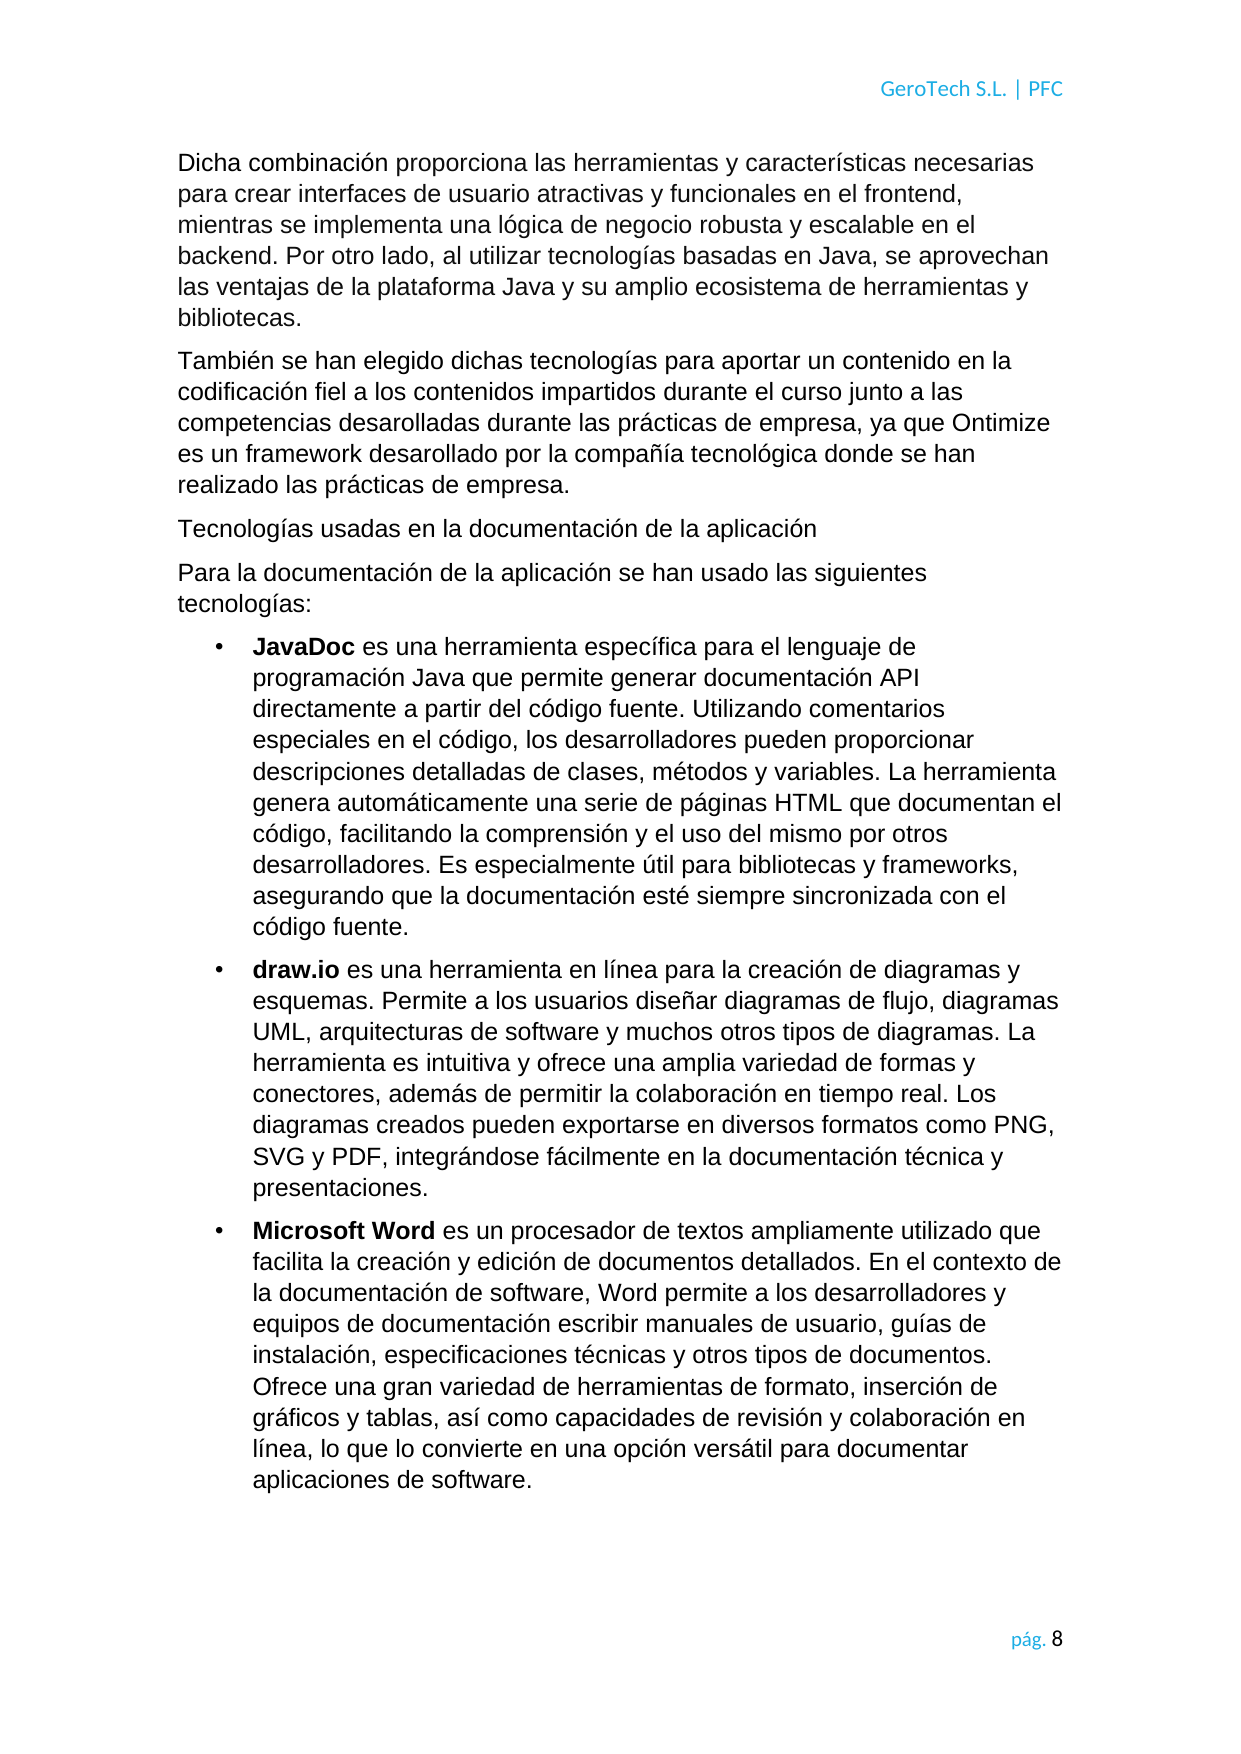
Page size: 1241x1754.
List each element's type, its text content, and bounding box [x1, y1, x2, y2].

list Microsoft Word es un procesador de textos ampliamente utilizado que facilita la creación y edición de documentos detallados. En el contexto de la documentación de software, Word permite a los desarrolladores y equipos de documentación escribir manuales de usuario, guías de instalación, especificaciones técnicas y otros tipos de documentos. Ofrece una gran variedad de herramientas de formato, inserción de gráficos y tablas, así como capacidades de revisión y colaboración en línea, lo que lo convierte en una opción versátil para documentar aplicaciones de software. [215, 1216, 1063, 1493]
list draw.io es una herramienta en línea para la creación de diagramas y esquemas. Permite a los usuarios diseñar diagramas de flujo, diagramas UML, arquitecturas de software y muchos otros tipos de diagramas. La herramienta es intuitiva y ofrece una amplia variedad de formas y conectores, además de permitir la colaboración en tiempo real. Los diagramas creados pueden exportarse en diversos formatos como PNG, SVG y PDF, integrándose fácilmente en la documentación técnica y presentaciones. [215, 955, 1063, 1201]
text Tecnologías usadas en la documentación de la aplicación [177, 514, 1063, 543]
list JavaDoc es una herramienta específica para el lenguaje de programación Java que permite generar documentación API directamente a partir del código fuente. Utilizando comentarios especiales en el código, los desarrolladores pueden proporcionar descripciones detalladas de clases, métodos y variables. La herramienta genera automáticamente una serie de páginas HTML que documentan el código, facilitando la comprensión y el uso del mismo por otros desarrolladores. Es especialmente útil para bibliotecas y frameworks, asegurando que la documentación esté siempre sincronizada con el código fuente. [215, 632, 1063, 940]
text Dicha combinación proporciona las herramientas y características necesarias para crear interfaces de usuario atractivas y funcionales en el frontend, mientras se implementa una lógica de negocio robusta y escalable en el backend. Por otro lado, al utilizar tecnologías basadas en Java, se aprovechan las ventajas de la plataforma Java y su amplio ecosistema de herramientas y bibliotecas. [177, 148, 1063, 332]
text Para la documentación de la aplicación se han usado las siguientes tecnologías: [177, 558, 1063, 617]
text También se han elegido dichas tecnologías para aportar un contenido en la codificación fiel a los contenidos impartidos durante el curso junto a las competencias desarolladas durante las prácticas de empresa, ya que Ontimize es un framework desarollado por la compañía tecnológica donde se han realizado las prácticas de empresa. [177, 346, 1063, 499]
